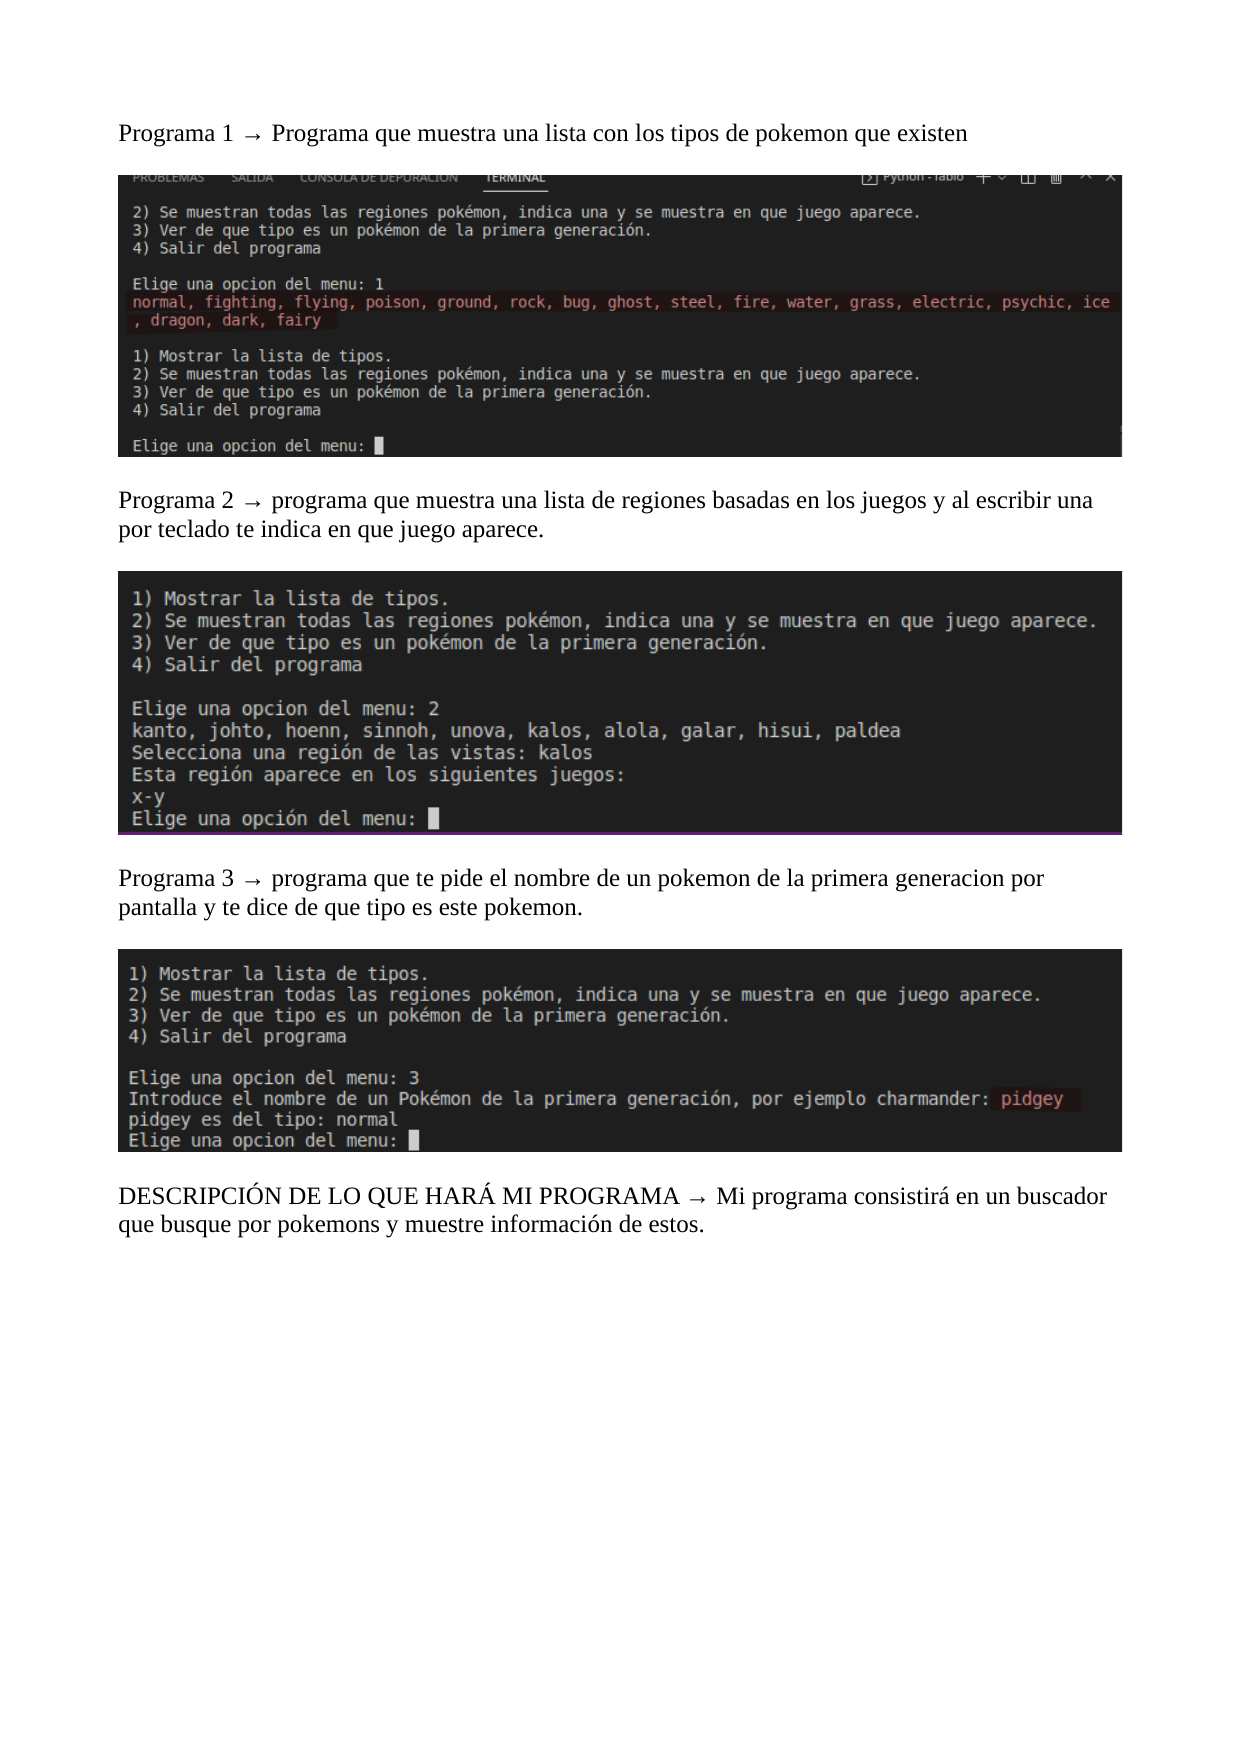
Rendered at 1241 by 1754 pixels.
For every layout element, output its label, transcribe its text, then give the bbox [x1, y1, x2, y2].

text DESCRIPCIÓN DE LO QUE HARÁ MI PROGRAMA → Mi programa consistirá en un buscador que busque por pokemons y muestre información de estos. [118, 1181, 1122, 1238]
picture [118, 949, 1123, 1152]
picture [118, 571, 1123, 835]
picture [118, 175, 1123, 457]
text Programa 3 → programa que te pide el nombre de un pokemon de la primera generacion por pantalla y te dice de que tipo es este pokemon. [118, 863, 1122, 921]
text Programa 1 → Programa que muestra una lista con los tipos de pokemon que existen [118, 118, 1122, 147]
text Programa 2 → programa que muestra una lista de regiones basadas en los juegos y al escribir una por teclado te indica en que juego aparece. [118, 485, 1122, 543]
